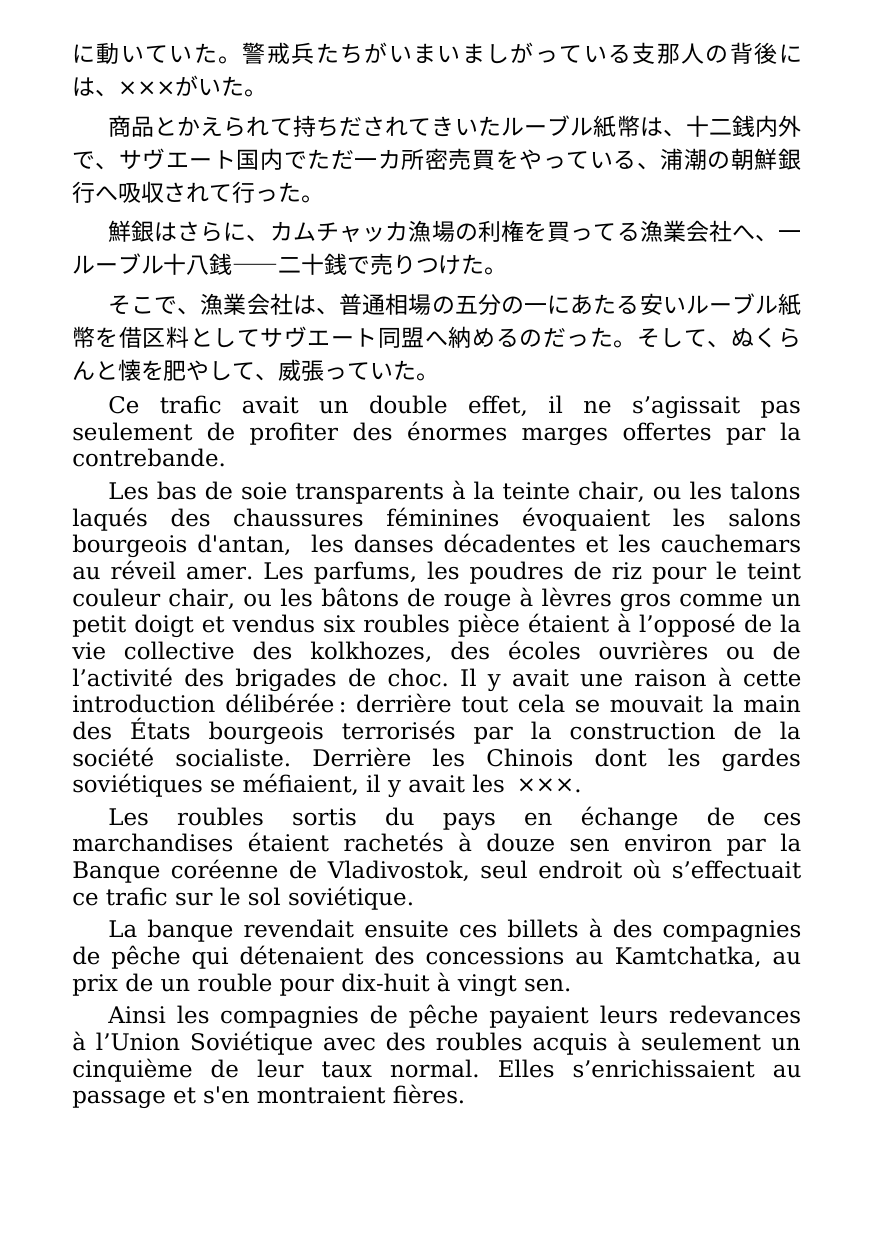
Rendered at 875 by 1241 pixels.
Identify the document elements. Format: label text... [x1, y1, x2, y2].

text Les roubles sortis du pays en échange de ces marchandises étaient rachetés à douze sen environ par la Banque coréenne de Vladivostok, seul endroit où s’effectuait ce trafic sur le sol soviétique. [72, 804, 802, 911]
text Les bas de soie transparents à la teinte chair, ou les talons laqués des chaussures féminines évoquaient les salons bourgeois d'antan, les danses décadentes et les cauchemars au réveil amer. Les parfums, les poudres de riz pour le teint couleur chair, ou les bâtons de rouge à lèvres gros comme un petit doigt et vendus six roubles pièce étaient à l’opposé de la vie collective des kolkhozes, des écoles ouvrières ou de l’activité des brigades de choc. Il y avait une raison à cette introduction délibérée : derrière tout cela se mouvait la main des États bourgeois terrorisés par la construction de la société socialiste. Derrière les Chinois dont les gardes soviétiques se méfiaient, il y avait les ×××. [72, 478, 802, 798]
text そこで、漁業会社は、普通相場の五分の一にあたる安いルーブル紙幣を借区料としてサヴエート同盟へ納めるのだった。そして、ぬくらんと懐を肥やして、威張っていた。 [72, 286, 802, 386]
text 鮮銀はさらに、カムチャッカ漁場の利権を買ってる漁業会社へ、一ルーブル十八銭――二十銭で売りつけた。 [72, 214, 802, 281]
text に動いていた。警戒兵たちがいまいましがっている支那人の背後には、×××がいた。 [72, 36, 802, 102]
text Ainsi les compagnies de pêche payaient leurs redevances à l’Union Soviétique avec des roubles acquis à seulement un cinquième de leur taux normal. Elles s’enrichissaient au passage et s'en montraient fières. [72, 1002, 802, 1109]
text 商品とかえられて持ちだされてきいたルーブル紙幣は、十二銭内外で、サヴエート国内でただ一カ所密売買をやっている、浦潮の朝鮮銀行へ吸収されて行った。 [72, 108, 802, 208]
text Ce trafic avait un double effet, il ne s’agissait pas seulement de profiter des énormes marges offertes par la contrebande. [72, 392, 802, 472]
text La banque revendait ensuite ces billets à des compagnies de pêche qui détenaient des concessions au Kamtchatka, au prix de un rouble pour dix-huit à vingt sen. [72, 917, 802, 997]
